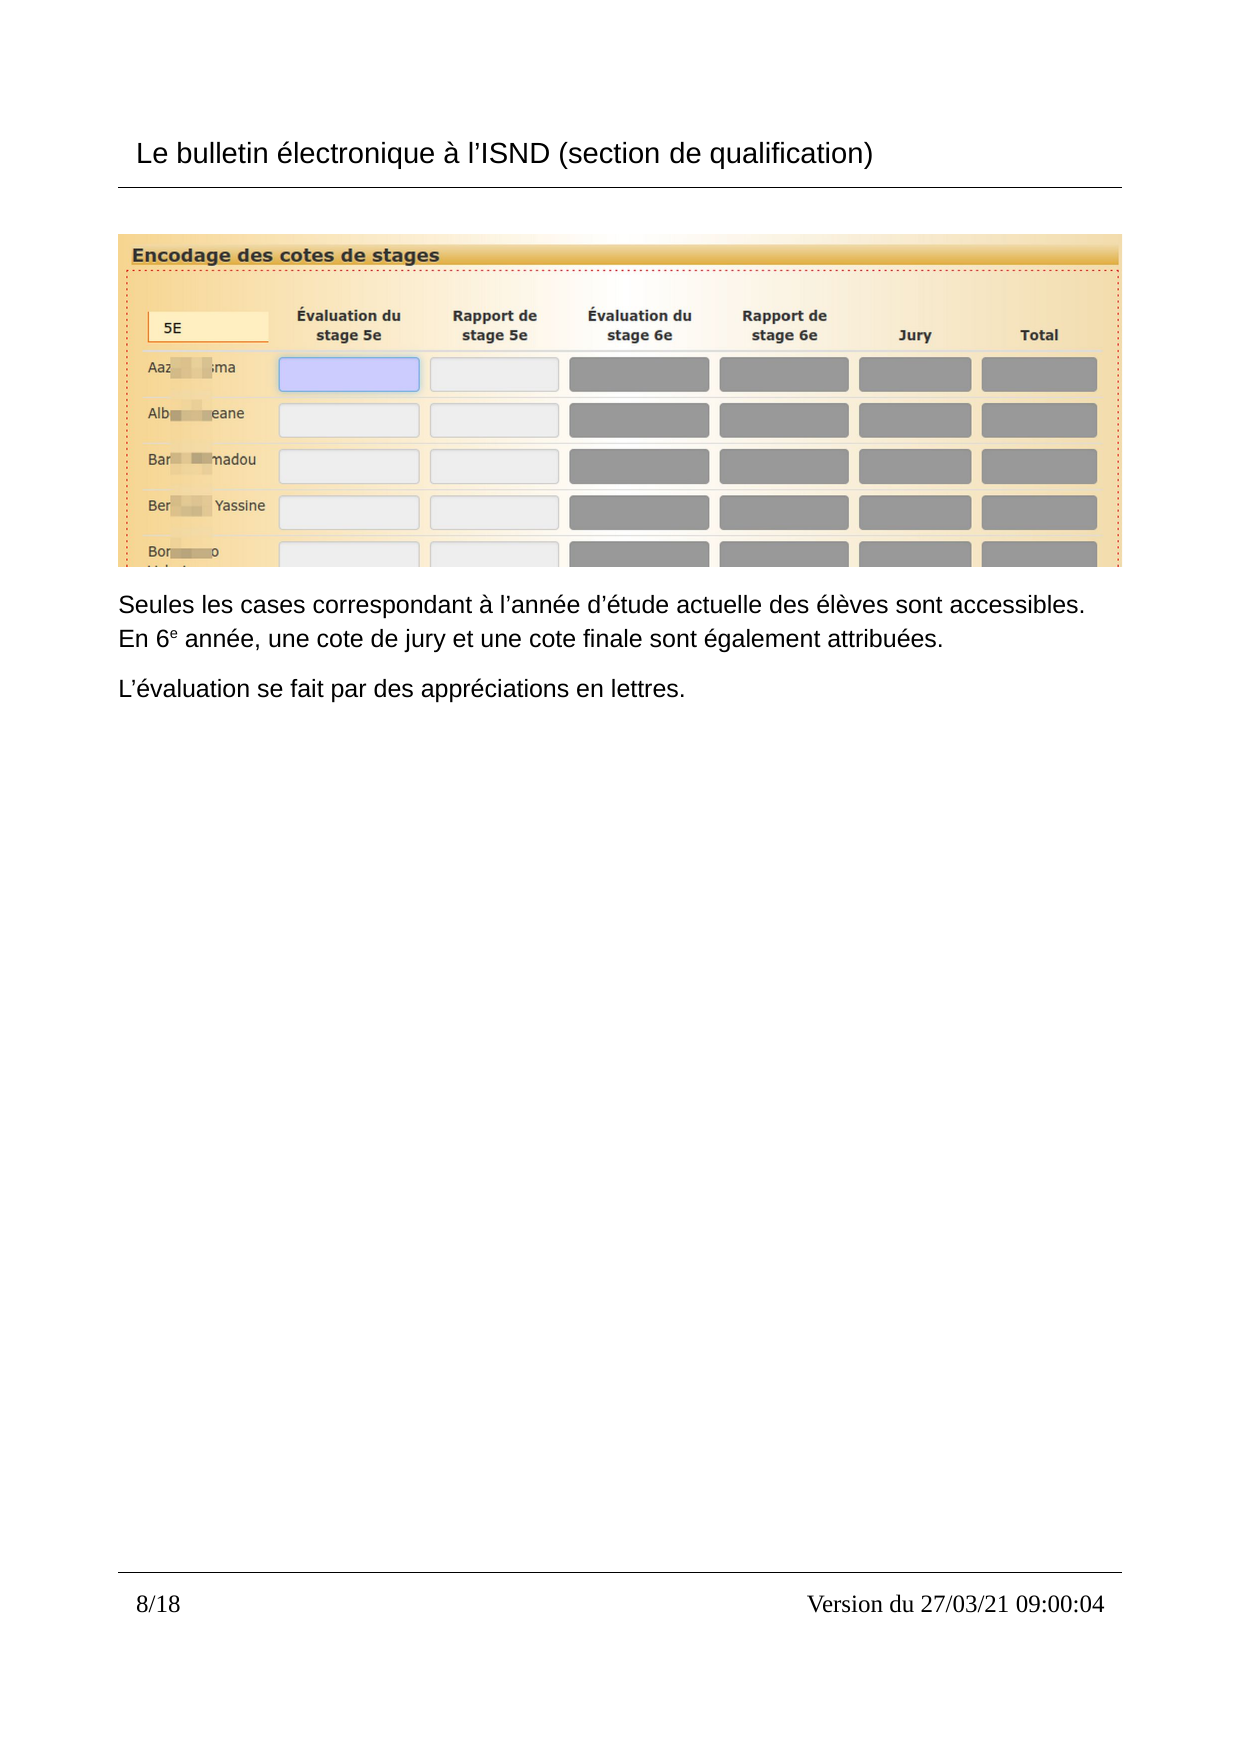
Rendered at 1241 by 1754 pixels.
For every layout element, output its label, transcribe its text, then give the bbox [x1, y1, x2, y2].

text [118, 217, 1122, 234]
text L’évaluation se fait par des appréciations en lettres. [118, 673, 1122, 702]
picture [118, 234, 1123, 567]
text Seules les cases correspondant à l’année d’étude actuelle des élèves sont accessibles. En 6e année, une cote de jury et une cote finale sont également attribuées. [118, 567, 1122, 653]
